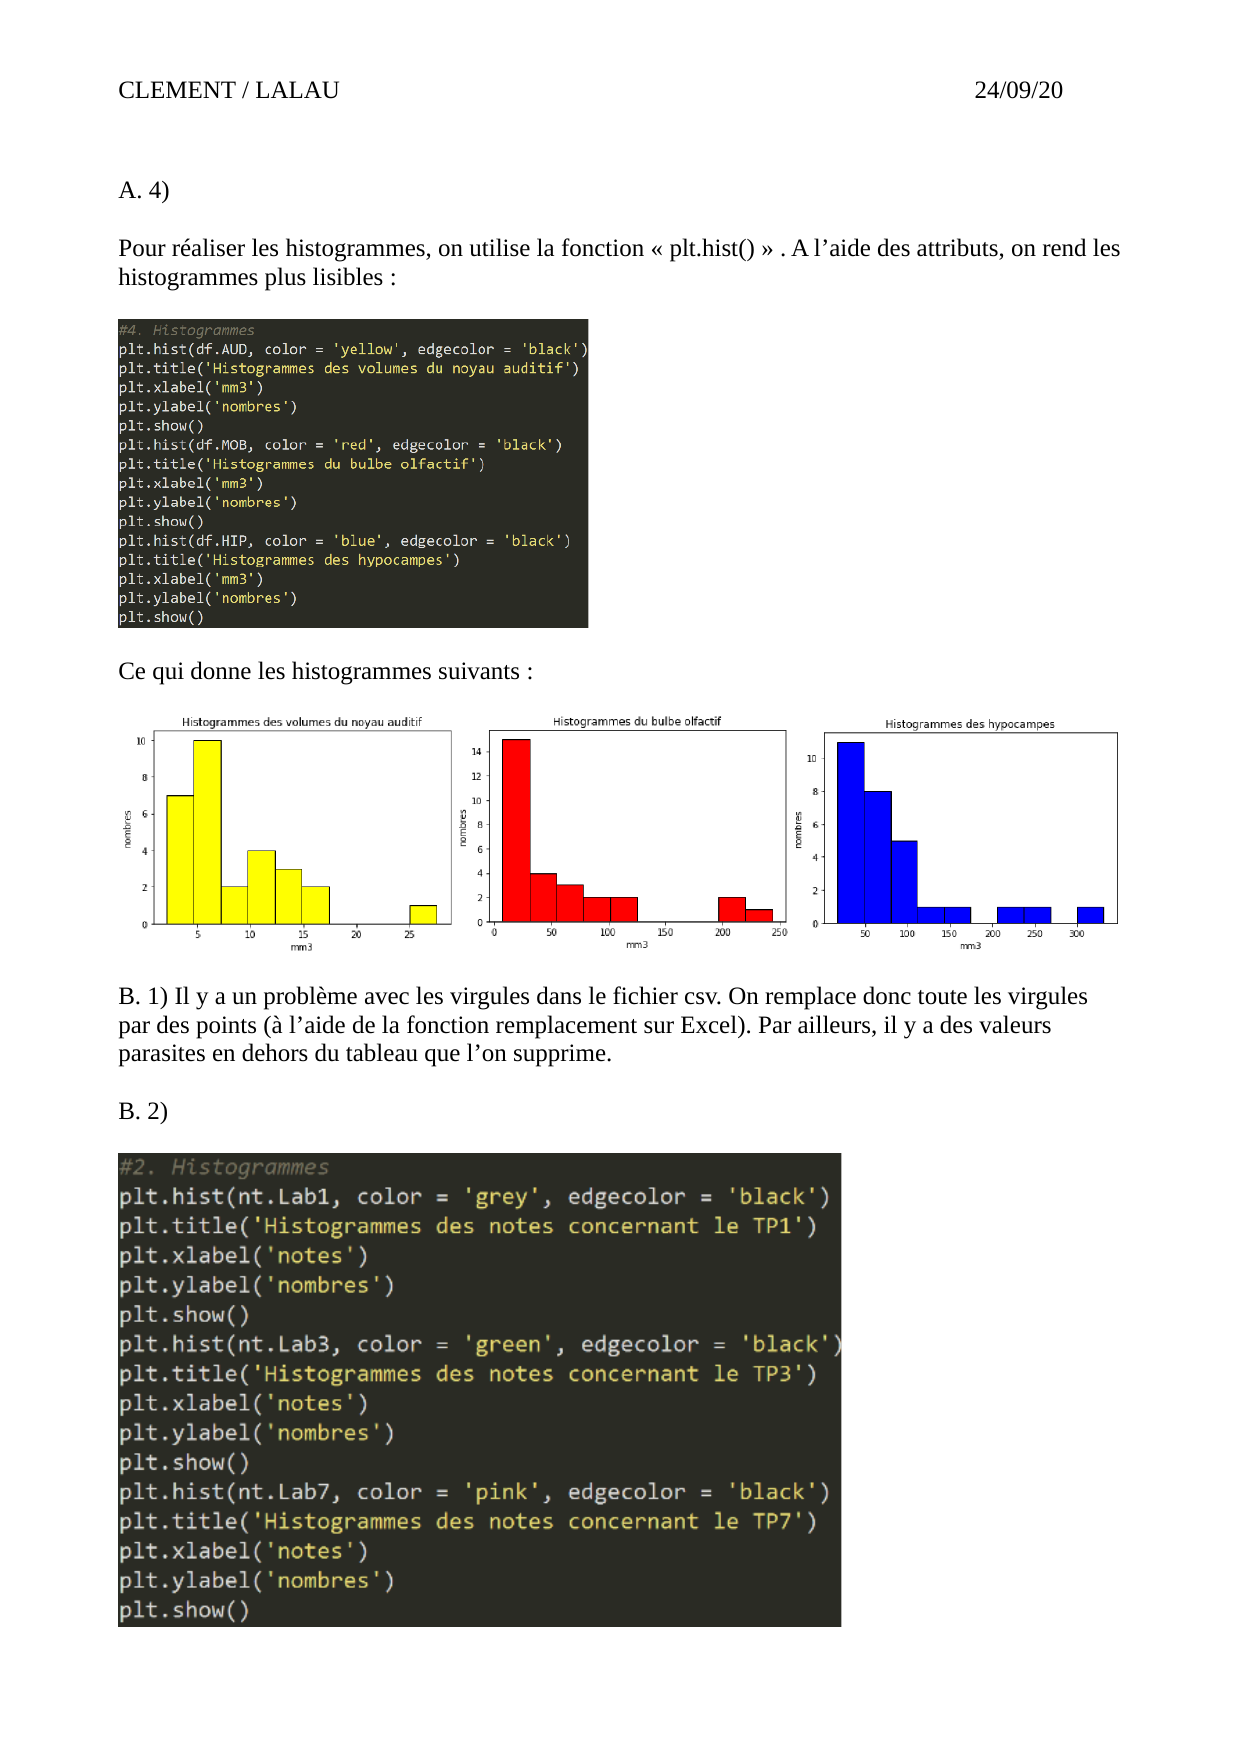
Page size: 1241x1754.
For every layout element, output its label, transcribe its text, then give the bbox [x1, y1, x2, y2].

text Pour réaliser les histogrammes, on utilise la fonction « plt.hist() » . A l’aide des attributs, on rend les histogrammes plus lisibles : [118, 233, 1122, 291]
text Ce qui donne les histogrammes suivants : [118, 656, 1122, 685]
text B. 1) Il y a un problème avec les virgules dans le fichier csv. On remplace donc toute les virgules par des points (à l’aide de la fonction remplacement sur Excel). Par ailleurs, il y a des valeurs parasites en dehors du tableau que l’on supprime. [118, 981, 1122, 1067]
text B. 2) [118, 1096, 1122, 1125]
text A. 4) [118, 176, 1122, 204]
